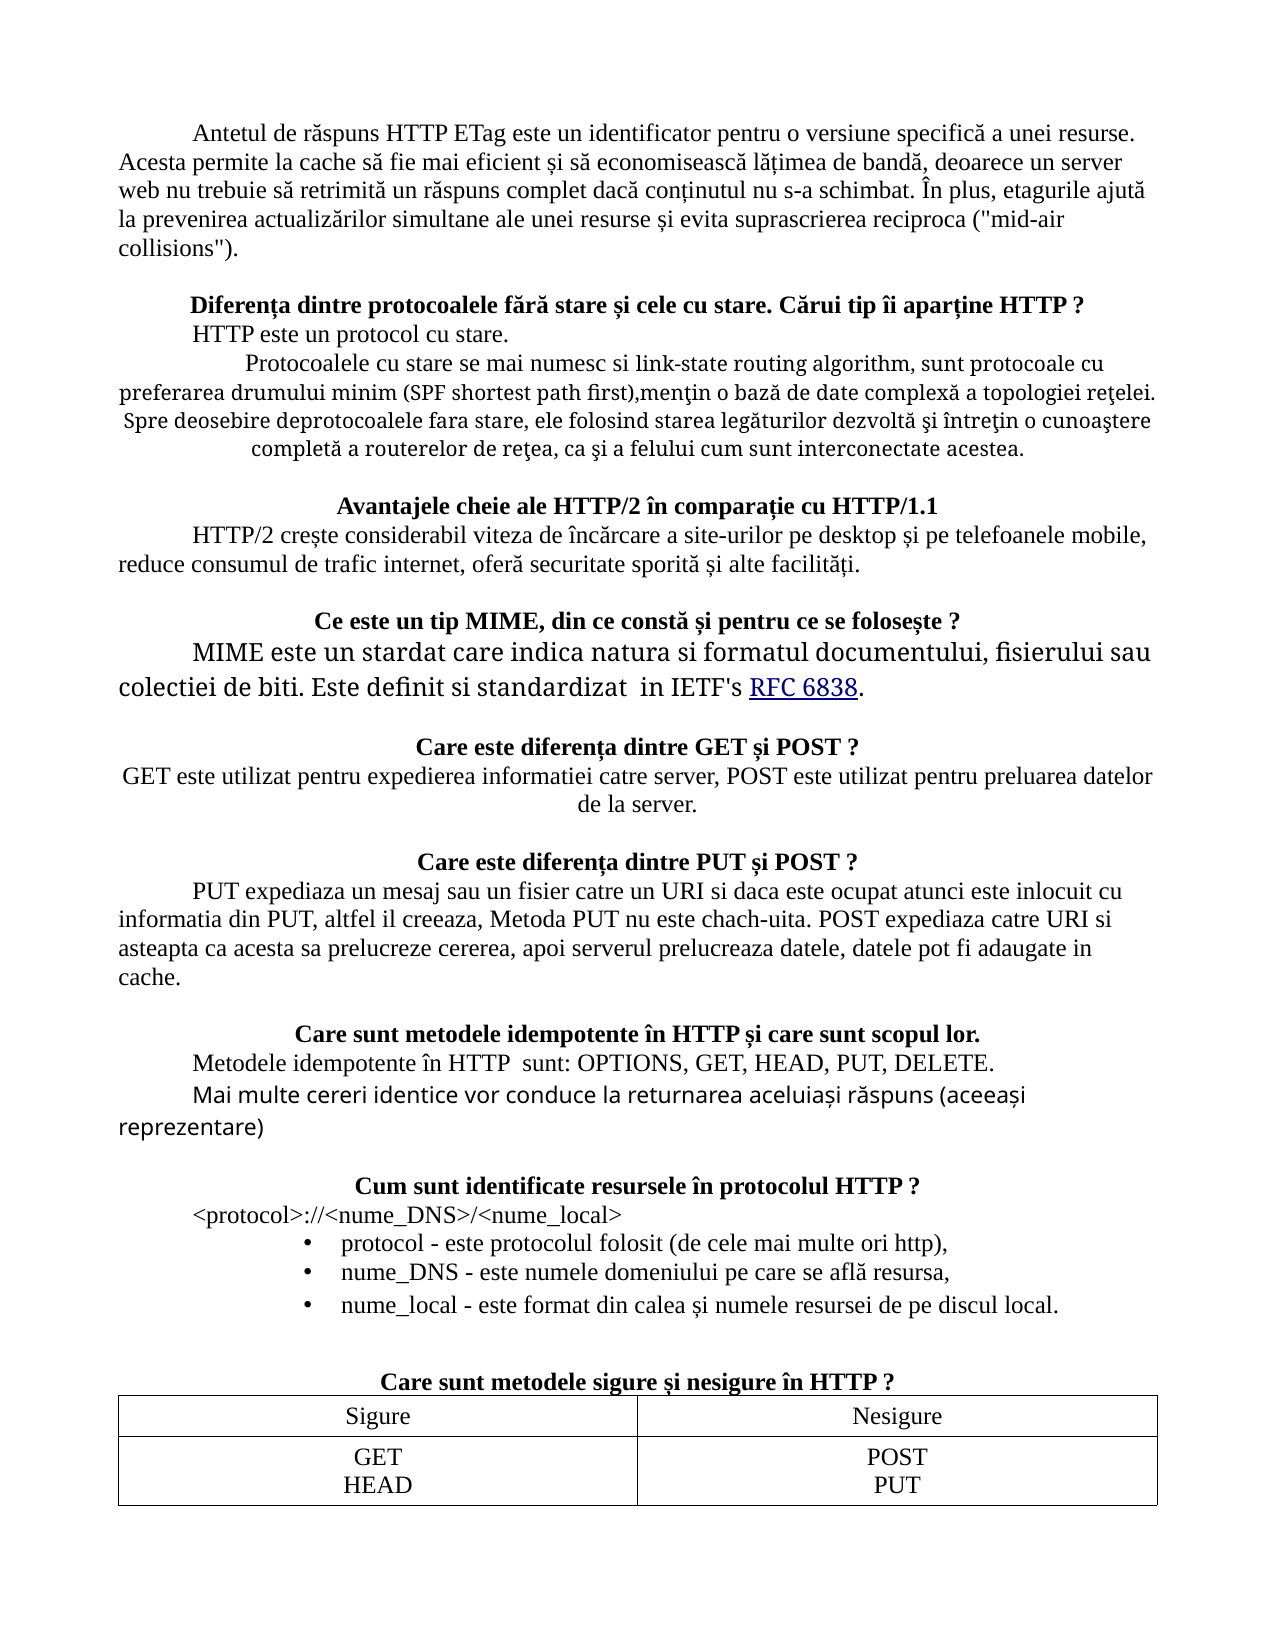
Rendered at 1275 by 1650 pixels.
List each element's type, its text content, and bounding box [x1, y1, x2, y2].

text GET este utilizat pentru expedierea informatiei catre server, POST este utilizat pentru preluarea datelor de la server. [118, 761, 1157, 818]
text HTTP este un protocol cu stare. [118, 319, 1157, 348]
text Metodele idempotente în HTTP sunt: OPTIONS, GET, HEAD, PUT, DELETE. [118, 1048, 1157, 1077]
table_cell GET HEAD [119, 1437, 637, 1505]
text Care sunt metodele sigure și nesigure în HTTP ? [118, 1367, 1157, 1395]
text PUT expediaza un mesaj sau un fisier catre un URI si daca este ocupat atunci este inlocuit cu informatia din PUT, altfel il creeaza, Metoda PUT nu este chach-uita. POST expediaza catre URI si asteapta ca acesta sa prelucreze cererea, apoi serverul prelucreaza datele, datele pot fi adaugate in cache. [118, 876, 1157, 991]
text Cum sunt identificate resursele în protocolul HTTP ? [118, 1171, 1157, 1200]
text HTTP/2 crește considerabil viteza de încărcare a site-urilor pe desktop și pe telefoanele mobile, reduce consumul de trafic internet, oferă securitate sporită și alte facilități. [118, 520, 1157, 578]
text <protocol>://<nume_DNS>/<nume_local> [118, 1200, 1157, 1228]
text Protocoalele cu stare se mai numesc si link-state routing algorithm, sunt protocoale cu preferarea drumului minim (SPF shortest path first),menţin o bază de date complexă a topologiei reţelei. Spre deosebire deprotocoalele fara stare, ele folosind starea legăturilor dezvoltă şi întreţin o cunoaştere completă a routerelor de reţea, ca şi a felului cum sunt interconectate acestea. [118, 348, 1157, 463]
table_cell POST PUT [638, 1437, 1157, 1505]
list nume_DNS - este numele domeniului pe care se află resursa, [303, 1257, 1157, 1286]
text Mai multe cereri identice vor conduce la returnarea aceluiași răspuns (aceeași reprezentare) [118, 1077, 1157, 1142]
text Avantajele cheie ale HTTP/2 în comparație cu HTTP/1.1 [118, 491, 1157, 520]
text Antetul de răspuns HTTP ETag este un identificator pentru o versiune specifică a unei resurse. Acesta permite la cache să fie mai eficient și să economisească lățimea de bandă, deoarece un server web nu trebuie să retrimită un răspuns complet dacă conținutul nu s-a schimbat. În plus, etagurile ajută la prevenirea actualizărilor simultane ale unei resurse și evita suprascrierea reciproca ("mid-air collisions"). [118, 118, 1157, 262]
text Care sunt metodele idempotente în HTTP și care sunt scopul lor. [118, 1019, 1157, 1048]
text Ce este un tip MIME, din ce constă și pentru ce se folosește ? [118, 606, 1157, 635]
table_header Nesigure [638, 1396, 1157, 1436]
list nume_local - este format din calea și numele resursei de pe discul local. [303, 1290, 1157, 1319]
text Diferența dintre protocoalele fără stare și cele cu stare. Cărui tip îi aparține HTTP ? [118, 291, 1157, 319]
text MIME este un stardat care indica natura si formatul documentului, fisierului sau colectiei de biti. Este definit si standardizat in IETF's RFC 6838. [118, 635, 1157, 703]
text Care este diferența dintre PUT și POST ? [118, 847, 1157, 876]
text Care este diferența dintre GET și POST ? [118, 732, 1157, 761]
list protocol - este protocolul folosit (de cele mai multe ori http), [303, 1228, 1157, 1257]
table_header Sigure [119, 1396, 637, 1436]
